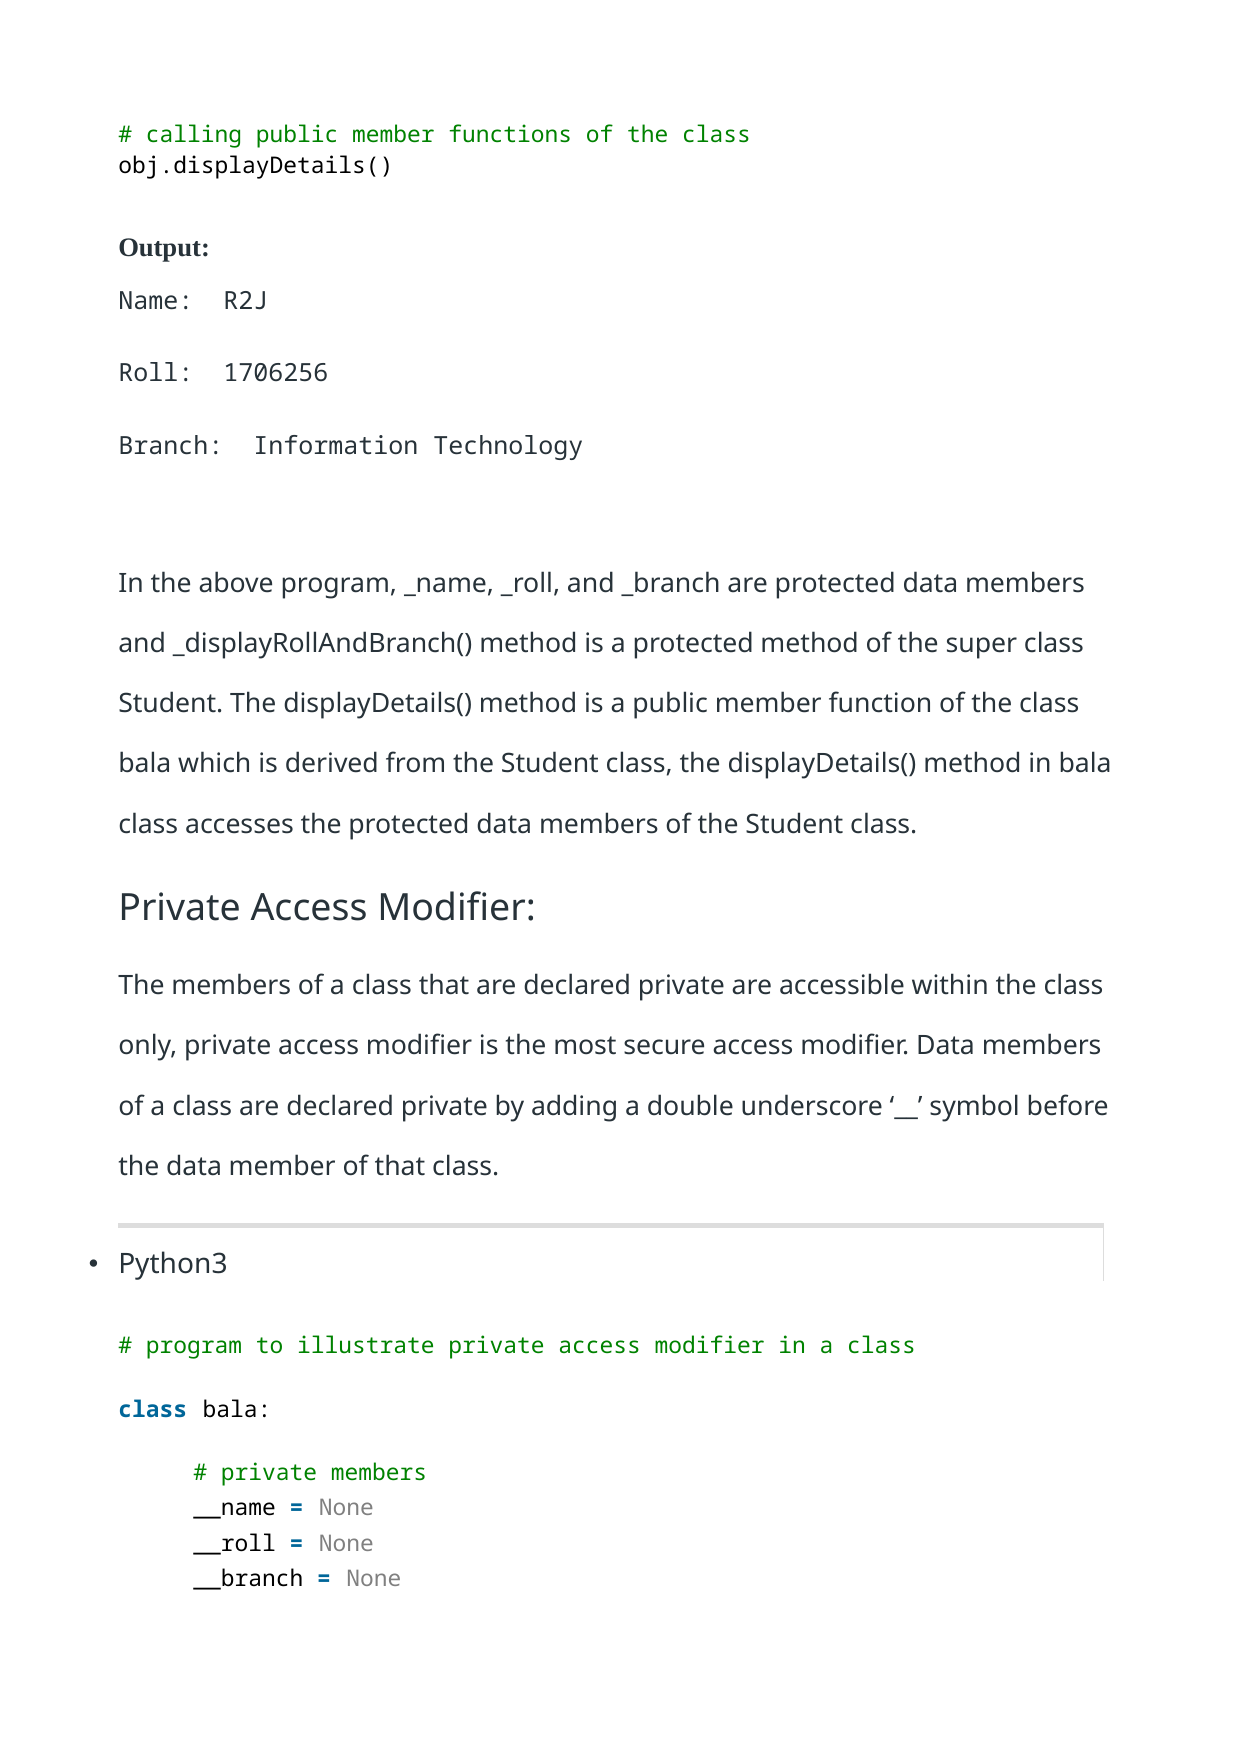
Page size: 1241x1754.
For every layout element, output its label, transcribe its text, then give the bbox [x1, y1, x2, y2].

text Roll: 1706256 [118, 355, 1122, 389]
table_header # calling public member functions of the class obj.displayDetails() [118, 118, 1121, 181]
list Python3 [118, 1228, 1103, 1281]
text Name: R2J [118, 282, 1122, 317]
text Branch: Information Technology [118, 427, 1122, 462]
text The members of a class that are declared private are accessible within the class only, private access modifier is the most secure access modifier. Data members of a class are declared private by adding a double underscore ‘__’ symbol before the data member of that class. [118, 966, 1122, 1183]
table_header # program to illustrate private access modifier in a class class bala: # private members __name = None __roll = None __branch = None [118, 1329, 925, 1623]
subtitle Private Access Modifier: [118, 881, 1122, 932]
text In the above program, _name, _roll, and _branch are protected data members and _displayRollAndBranch() method is a protected method of the super class Student. The displayDetails() method is a public member function of the class bala which is derived from the Student class, the displayDetails() method in bala class accesses the protected data members of the Student class. [118, 563, 1122, 841]
text Output: [118, 232, 1122, 262]
